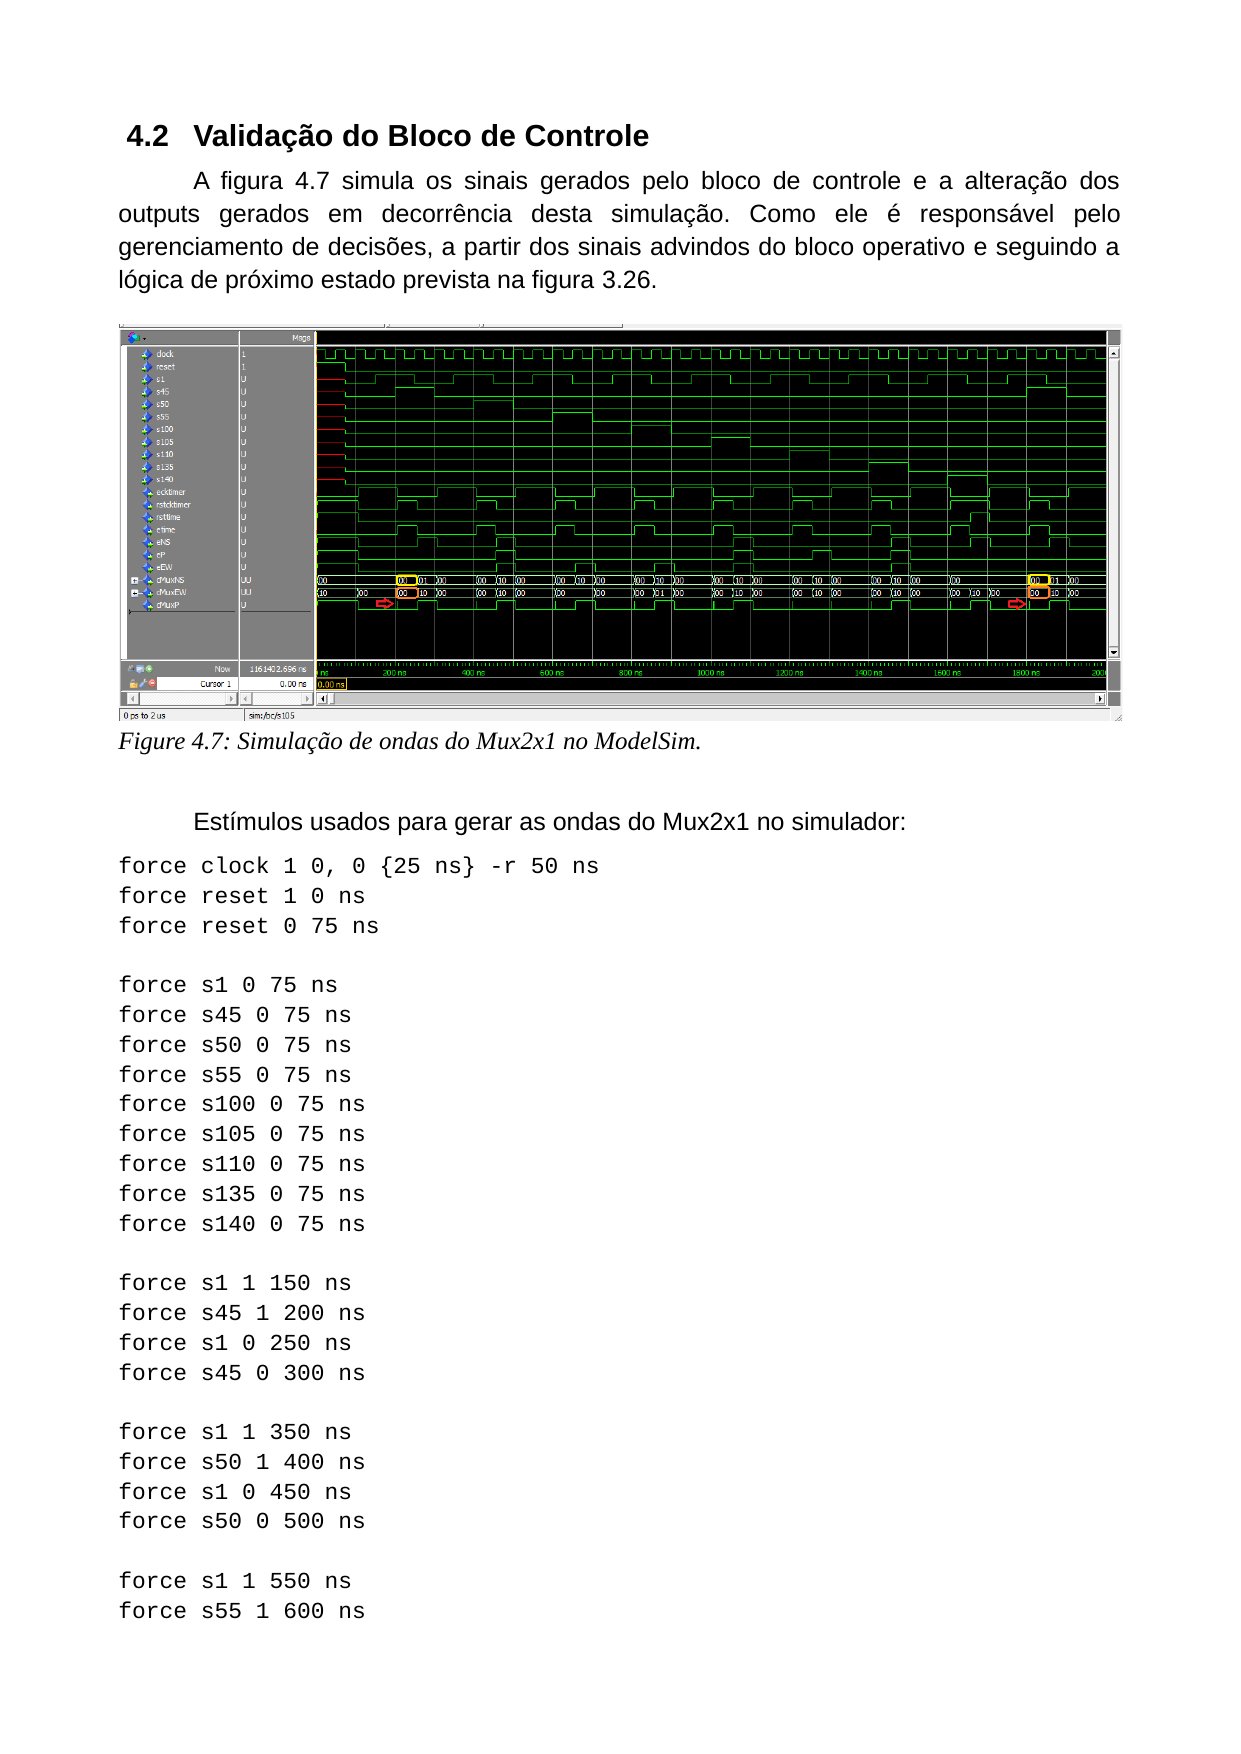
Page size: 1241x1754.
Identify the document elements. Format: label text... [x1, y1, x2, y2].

text force s45 1 200 ns [118, 1301, 1122, 1327]
text force s55 1 600 ns [118, 1599, 1122, 1625]
text force clock 1 0, 0 {25 ns} -r 50 ns [118, 854, 1122, 880]
text A figura 4.7 simula os sinais gerados pelo bloco de controle e a alteração dos outputs gerados em decorrência desta simulação. Como ele é responsável pelo gerenciamento de decisões, a partir dos sinais advindos do bloco operativo e seguindo a lógica de próximo estado prevista na figura 3.26. [118, 166, 1122, 293]
text force s45 0 75 ns [118, 1003, 1122, 1029]
text force s1 1 150 ns [118, 1271, 1122, 1297]
text force s50 0 75 ns [118, 1033, 1122, 1059]
text force s1 0 75 ns [118, 973, 1122, 999]
text force s45 0 300 ns [118, 1361, 1122, 1387]
text force s110 0 75 ns [118, 1152, 1122, 1178]
text force s50 1 400 ns [118, 1450, 1122, 1476]
text force s55 0 75 ns [118, 1063, 1122, 1089]
text force reset 0 75 ns [118, 914, 1122, 940]
text force s100 0 75 ns [118, 1093, 1122, 1119]
text force s1 0 450 ns [118, 1480, 1122, 1506]
picture [118, 324, 1123, 721]
text Figure 4.7: Simulação de ondas do Mux2x1 no ModelSim. [118, 721, 1122, 755]
text force s105 0 75 ns [118, 1122, 1122, 1148]
text force s50 0 500 ns [118, 1510, 1122, 1536]
text force s1 1 350 ns [118, 1420, 1122, 1446]
text force s135 0 75 ns [118, 1182, 1122, 1208]
text force s1 1 550 ns [118, 1569, 1122, 1595]
text Estímulos usados para gerar as ondas do Mux2x1 no simulador: [118, 807, 1122, 836]
subtitle Validação do Bloco de Controle [118, 118, 1122, 153]
text force reset 1 0 ns [118, 884, 1122, 910]
text force s1 0 250 ns [118, 1331, 1122, 1357]
text force s140 0 75 ns [118, 1212, 1122, 1238]
